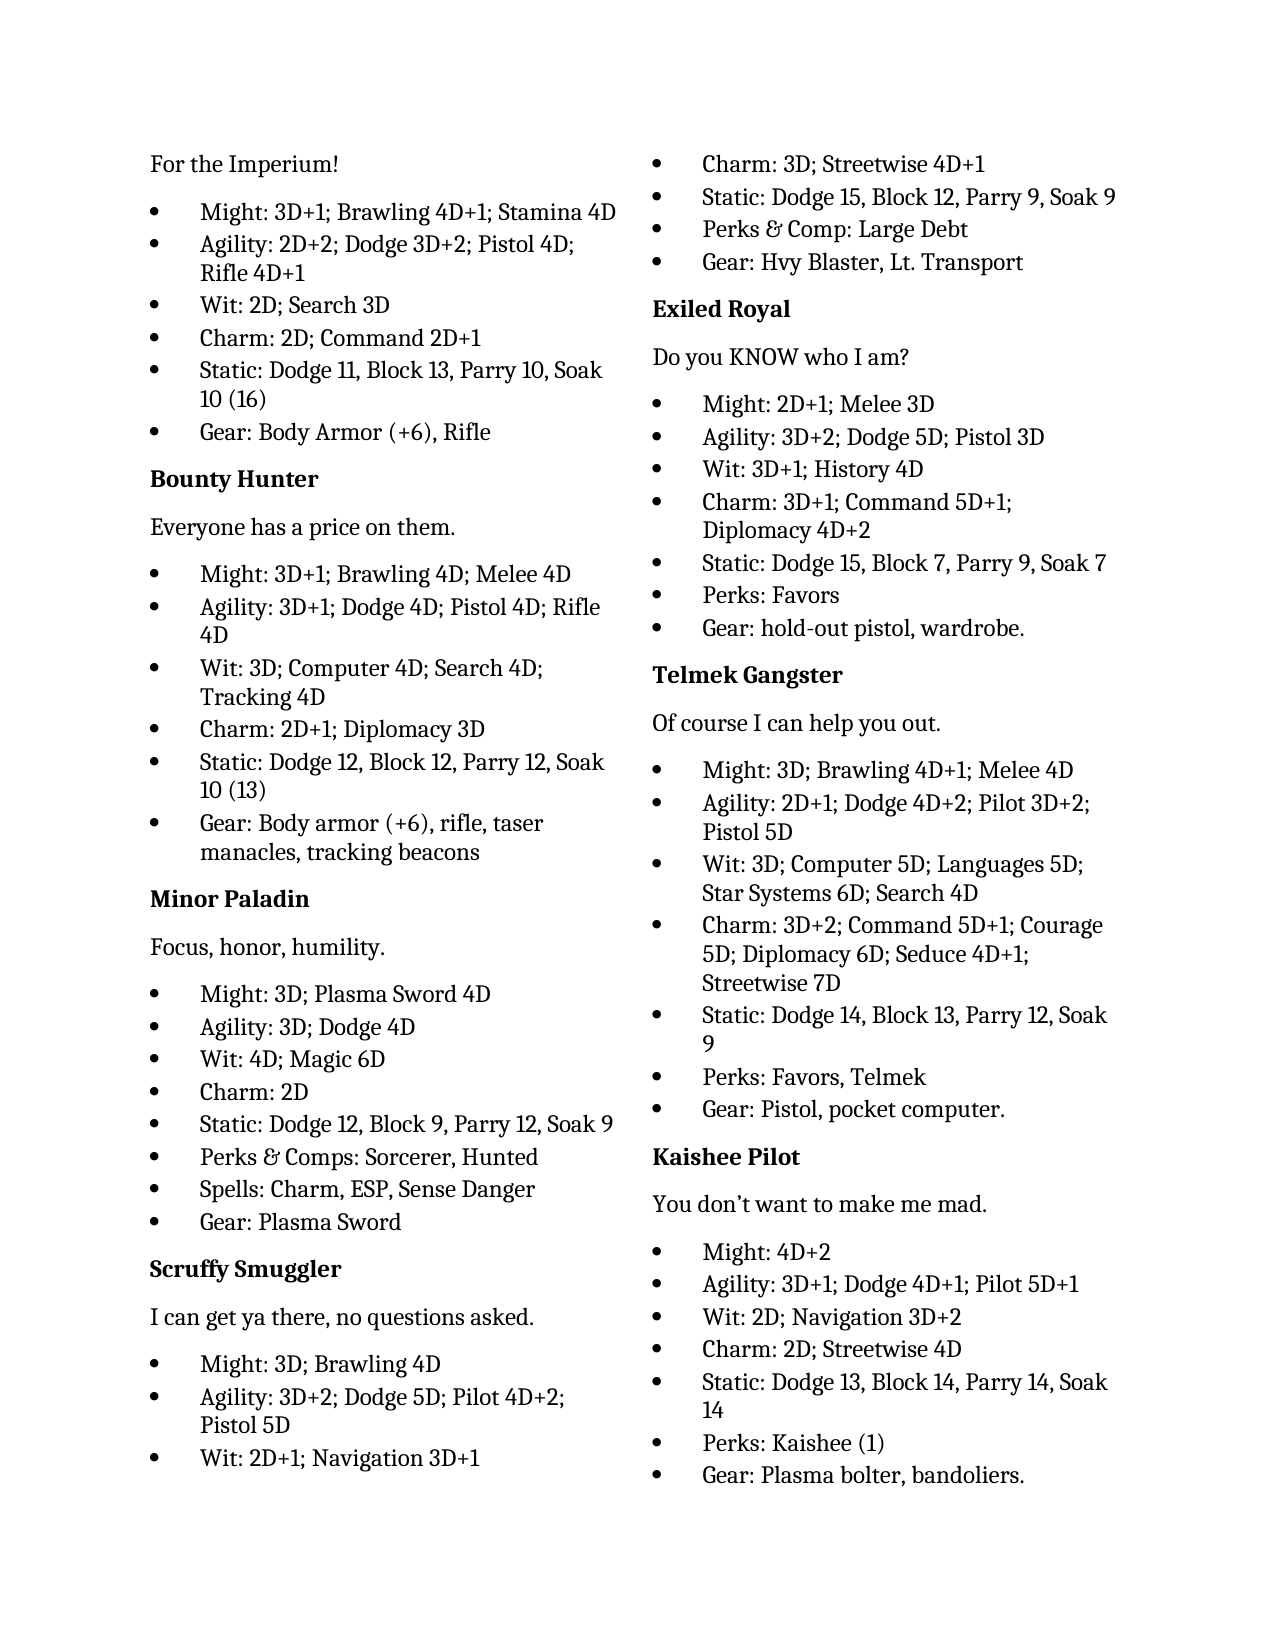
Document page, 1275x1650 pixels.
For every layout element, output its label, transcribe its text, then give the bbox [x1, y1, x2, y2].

list Charm: 3D+2; Command 5D+1; Courage 5D; Diplomacy 6D; Seduce 4D+1; Streetwise 7D [652, 911, 1125, 997]
list Might: 3D+1; Brawling 4D+1; Stamina 4D [150, 197, 622, 226]
list Static: Dodge 14, Block 13, Parry 12, Soak 9 [652, 1001, 1125, 1059]
list Might: 3D+1; Brawling 4D; Melee 4D [150, 560, 622, 589]
list Static: Dodge 15, Block 7, Parry 9, Soak 7 [652, 549, 1125, 577]
list Charm: 2D; Command 2D+1 [150, 324, 622, 352]
list Agility: 3D; Dodge 4D [150, 1012, 622, 1041]
text Of course I can help you out. [652, 709, 1125, 737]
list Perks: Kaishee (1) [652, 1429, 1125, 1457]
list Agility: 3D+1; Dodge 4D; Pistol 4D; Rifle 4D [150, 592, 622, 650]
list Might: 3D; Brawling 4D [150, 1350, 622, 1379]
text Focus, honor, humility. [150, 932, 622, 961]
text I can get ya there, no questions asked. [150, 1302, 622, 1331]
list Gear: Plasma Sword [150, 1207, 622, 1236]
text You don’t want to make me mad. [652, 1190, 1125, 1219]
list Gear: Hvy Blaster, Lt. Transport [652, 247, 1125, 276]
list Perks & Comp: Large Debt [652, 215, 1125, 244]
list Charm: 2D [150, 1077, 622, 1106]
list Wit: 2D; Search 3D [150, 291, 622, 320]
list Static: Dodge 15, Block 12, Parry 9, Soak 9 [652, 182, 1125, 211]
list Agility: 2D+2; Dodge 3D+2; Pistol 4D; Rifle 4D+1 [150, 230, 622, 287]
list Agility: 3D+1; Dodge 4D+1; Pilot 5D+1 [652, 1270, 1125, 1299]
list Static: Dodge 12, Block 9, Parry 12, Soak 9 [150, 1110, 622, 1139]
list Might: 2D+1; Melee 3D [652, 390, 1125, 419]
list Charm: 3D; Streetwise 4D+1 [652, 150, 1125, 179]
text Scruffy Smuggler [150, 1255, 622, 1284]
list Agility: 2D+1; Dodge 4D+2; Pilot 3D+2; Pistol 5D [652, 789, 1125, 846]
list Perks & Comps: Sorcerer, Hunted [150, 1142, 622, 1171]
text Do you KNOW who I am? [652, 342, 1125, 371]
list Gear: Body armor (+6), rifle, taser manacles, tracking beacons [150, 809, 622, 866]
text Everyone has a price on them. [150, 512, 622, 541]
list Static: Dodge 12, Block 12, Parry 12, Soak 10 (13) [150, 747, 622, 805]
list Perks: Favors, Telmek [652, 1062, 1125, 1091]
list Static: Dodge 11, Block 13, Parry 10, Soak 10 (16) [150, 356, 622, 414]
list Wit: 2D+1; Navigation 3D+1 [150, 1444, 622, 1472]
text Exiled Royal [652, 295, 1125, 324]
text Minor Paladin [150, 885, 622, 914]
text Telmek Gangster [652, 661, 1125, 690]
text Bounty Hunter [150, 465, 622, 494]
list Wit: 3D+1; History 4D [652, 455, 1125, 484]
list Wit: 4D; Magic 6D [150, 1045, 622, 1074]
list Gear: Plasma bolter, bandoliers. [652, 1461, 1125, 1490]
list Agility: 3D+2; Dodge 5D; Pistol 3D [652, 422, 1125, 451]
list Might: 3D; Plasma Sword 4D [150, 980, 622, 1009]
list Wit: 2D; Navigation 3D+2 [652, 1302, 1125, 1331]
list Gear: Body Armor (+6), Rifle [150, 417, 622, 446]
list Perks: Favors [652, 581, 1125, 610]
list Charm: 2D; Streetwise 4D [652, 1335, 1125, 1364]
list Agility: 3D+2; Dodge 5D; Pilot 4D+2; Pistol 5D [150, 1382, 622, 1440]
text Kaishee Pilot [652, 1142, 1125, 1171]
list Spells: Charm, ESP, Sense Danger [150, 1175, 622, 1204]
list Charm: 3D+1; Command 5D+1; Diplomacy 4D+2 [652, 487, 1125, 545]
list Might: 3D; Brawling 4D+1; Melee 4D [652, 756, 1125, 785]
list Gear: hold-out pistol, wardrobe. [652, 614, 1125, 642]
list Static: Dodge 13, Block 14, Parry 14, Soak 14 [652, 1367, 1125, 1425]
list Wit: 3D; Computer 4D; Search 4D; Tracking 4D [150, 654, 622, 711]
list Charm: 2D+1; Diplomacy 3D [150, 715, 622, 744]
text For the Imperium! [150, 150, 622, 179]
list Might: 4D+2 [652, 1237, 1125, 1266]
list Wit: 3D; Computer 5D; Languages 5D; Star Systems 6D; Search 4D [652, 850, 1125, 907]
list Gear: Pistol, pocket computer. [652, 1095, 1125, 1124]
